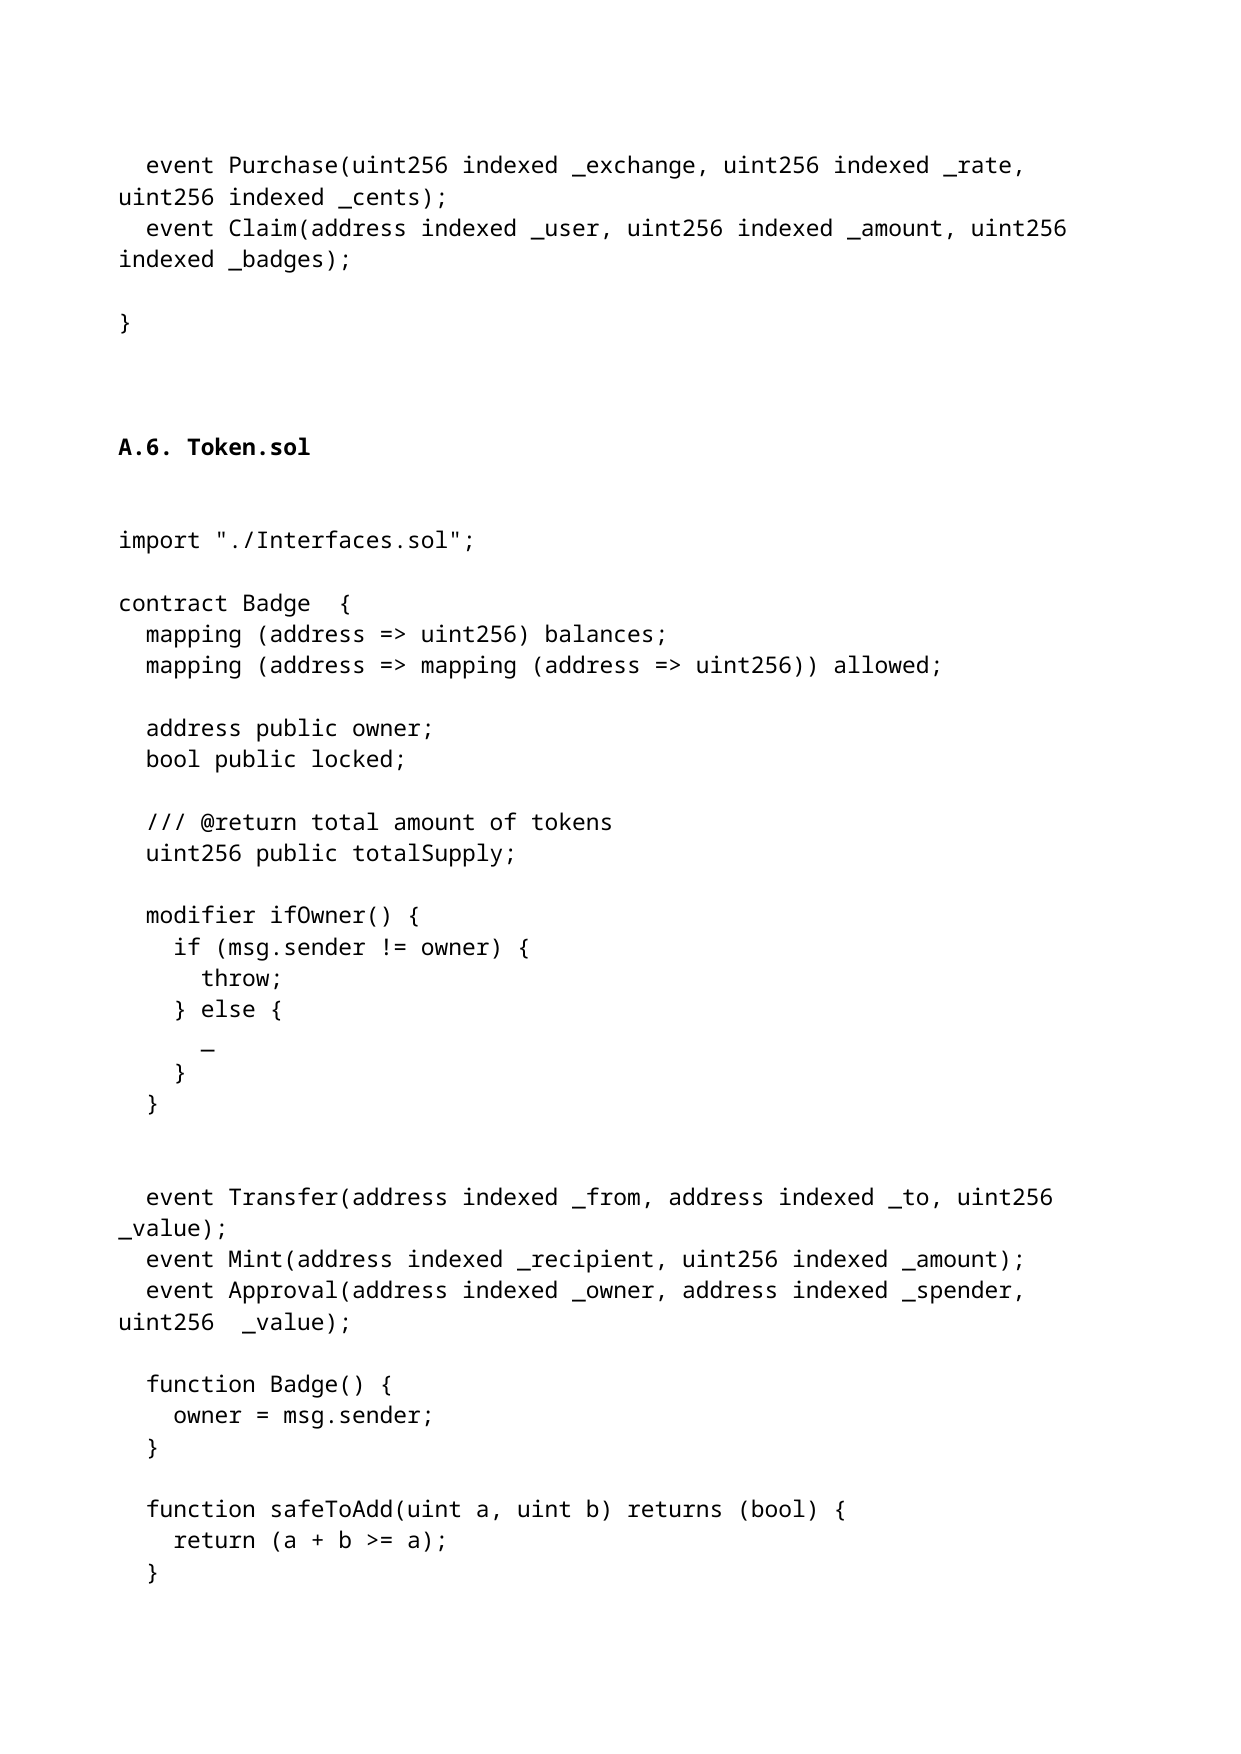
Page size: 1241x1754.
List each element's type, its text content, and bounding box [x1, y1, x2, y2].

text owner = msg.sender; [118, 1399, 1122, 1431]
text } else { [118, 993, 1122, 1024]
text } [118, 1556, 1122, 1587]
text _ [118, 1024, 1122, 1056]
text if (msg.sender != owner) { [118, 931, 1122, 962]
text event Approval(address indexed _owner, address indexed _spender, uint256 _value); [118, 1274, 1122, 1337]
text event Mint(address indexed _recipient, uint256 indexed _amount); [118, 1243, 1122, 1274]
text modifier ifOwner() { [118, 899, 1122, 931]
text import "./Interfaces.sol"; [118, 524, 1122, 556]
text event Transfer(address indexed _from, address indexed _to, uint256 _value); [118, 1181, 1122, 1243]
text address public owner; [118, 712, 1122, 743]
text } [118, 1056, 1122, 1087]
text } [118, 1431, 1122, 1462]
text } [118, 306, 1122, 337]
text function safeToAdd(uint a, uint b) returns (bool) { [118, 1493, 1122, 1524]
text mapping (address => uint256) balances; [118, 618, 1122, 649]
text } [118, 1087, 1122, 1118]
text throw; [118, 962, 1122, 993]
text event Claim(address indexed _user, uint256 indexed _amount, uint256 indexed _badges); [118, 212, 1122, 274]
text event Purchase(uint256 indexed _exchange, uint256 indexed _rate, uint256 indexed _cents); [118, 149, 1122, 212]
text A.6. Token.sol [118, 431, 1122, 462]
text uint256 public totalSupply; [118, 837, 1122, 868]
text mapping (address => mapping (address => uint256)) allowed; [118, 649, 1122, 681]
text bool public locked; [118, 743, 1122, 774]
text return (a + b >= a); [118, 1524, 1122, 1556]
text /// @return total amount of tokens [118, 806, 1122, 837]
text function Badge() { [118, 1368, 1122, 1399]
text contract Badge { [118, 587, 1122, 618]
